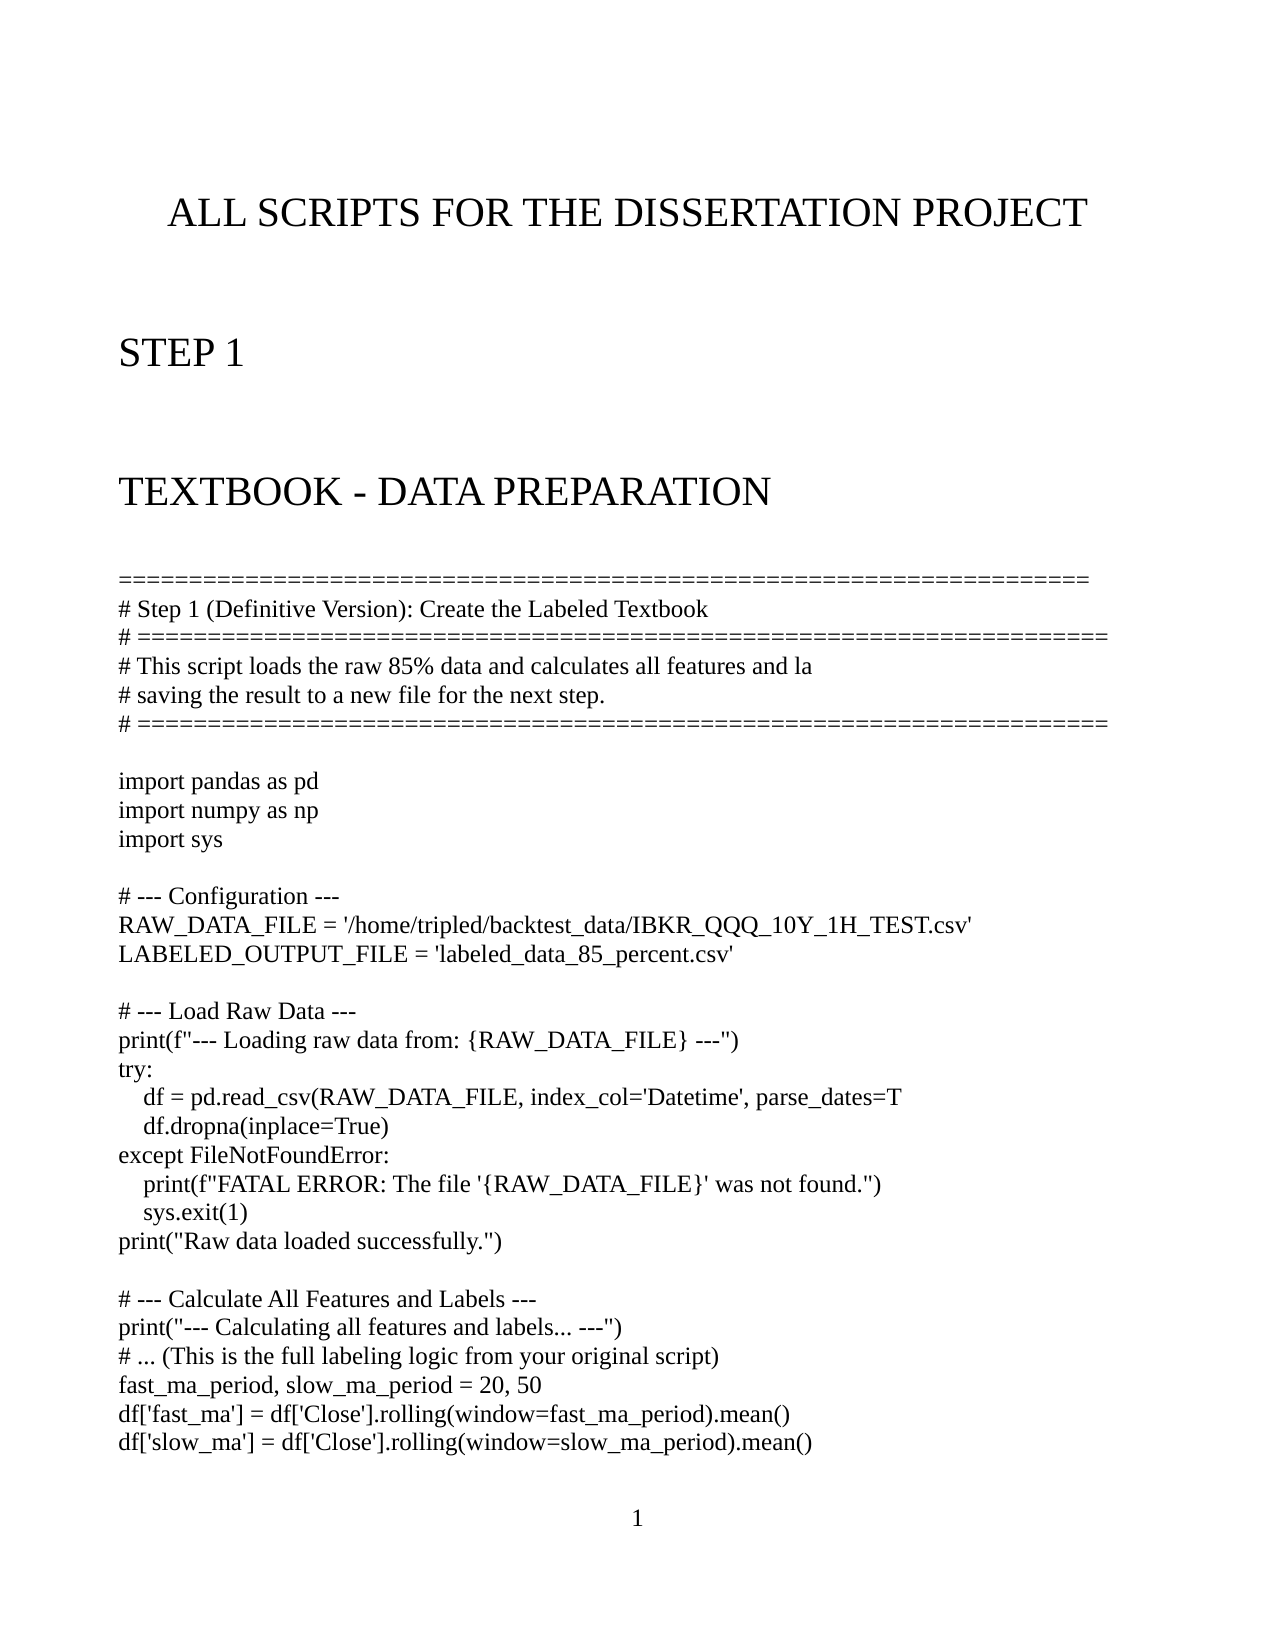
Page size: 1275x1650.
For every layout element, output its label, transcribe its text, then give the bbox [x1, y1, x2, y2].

text print("Raw data loaded successfully.") [118, 1226, 1157, 1255]
text # --- Load Raw Data --- [118, 996, 1157, 1025]
text TEXTBOOK - DATA PREPARATION [118, 467, 1157, 514]
text fast_ma_period, slow_ma_period = 20, 50 [118, 1370, 1157, 1399]
text import sys [118, 824, 1157, 852]
text df['slow_ma'] = df['Close'].rolling(window=slow_ma_period).mean() [118, 1427, 1157, 1456]
text import pandas as pd [118, 766, 1157, 795]
text df['fast_ma'] = df['Close'].rolling(window=fast_ma_period).mean() [118, 1399, 1157, 1427]
text import numpy as np [118, 795, 1157, 824]
text ALL SCRIPTS FOR THE DISSERTATION PROJECT [118, 188, 1157, 236]
text # ===================================================================== [118, 709, 1157, 737]
text sys.exit(1) [118, 1197, 1157, 1226]
text df.dropna(inplace=True) [118, 1111, 1157, 1140]
text RAW_DATA_FILE = '/home/tripled/backtest_data/IBKR_QQQ_10Y_1H_TEST.csv' [118, 910, 1157, 939]
text print(f"FATAL ERROR: The file '{RAW_DATA_FILE}' was not found.") [118, 1169, 1157, 1197]
text try: [118, 1054, 1157, 1082]
text STEP 1 [118, 327, 1157, 375]
text print(f"--- Loading raw data from: {RAW_DATA_FILE} ---") [118, 1025, 1157, 1054]
text # --- Calculate All Features and Labels --- [118, 1284, 1157, 1312]
text # Step 1 (Definitive Version): Create the Labeled Textbook [118, 594, 1157, 622]
text except FileNotFoundError: [118, 1140, 1157, 1169]
text # This script loads the raw 85% data and calculates all features and la [118, 651, 1157, 680]
text ===================================================================== [118, 565, 1157, 594]
text # --- Configuration --- [118, 881, 1157, 910]
text # ===================================================================== [118, 622, 1157, 651]
text print("--- Calculating all features and labels... ---") [118, 1312, 1157, 1341]
text # saving the result to a new file for the next step. [118, 680, 1157, 709]
text LABELED_OUTPUT_FILE = 'labeled_data_85_percent.csv' [118, 939, 1157, 967]
text # ... (This is the full labeling logic from your original script) [118, 1341, 1157, 1370]
text df = pd.read_csv(RAW_DATA_FILE, index_col='Datetime', parse_dates=T [118, 1082, 1157, 1111]
